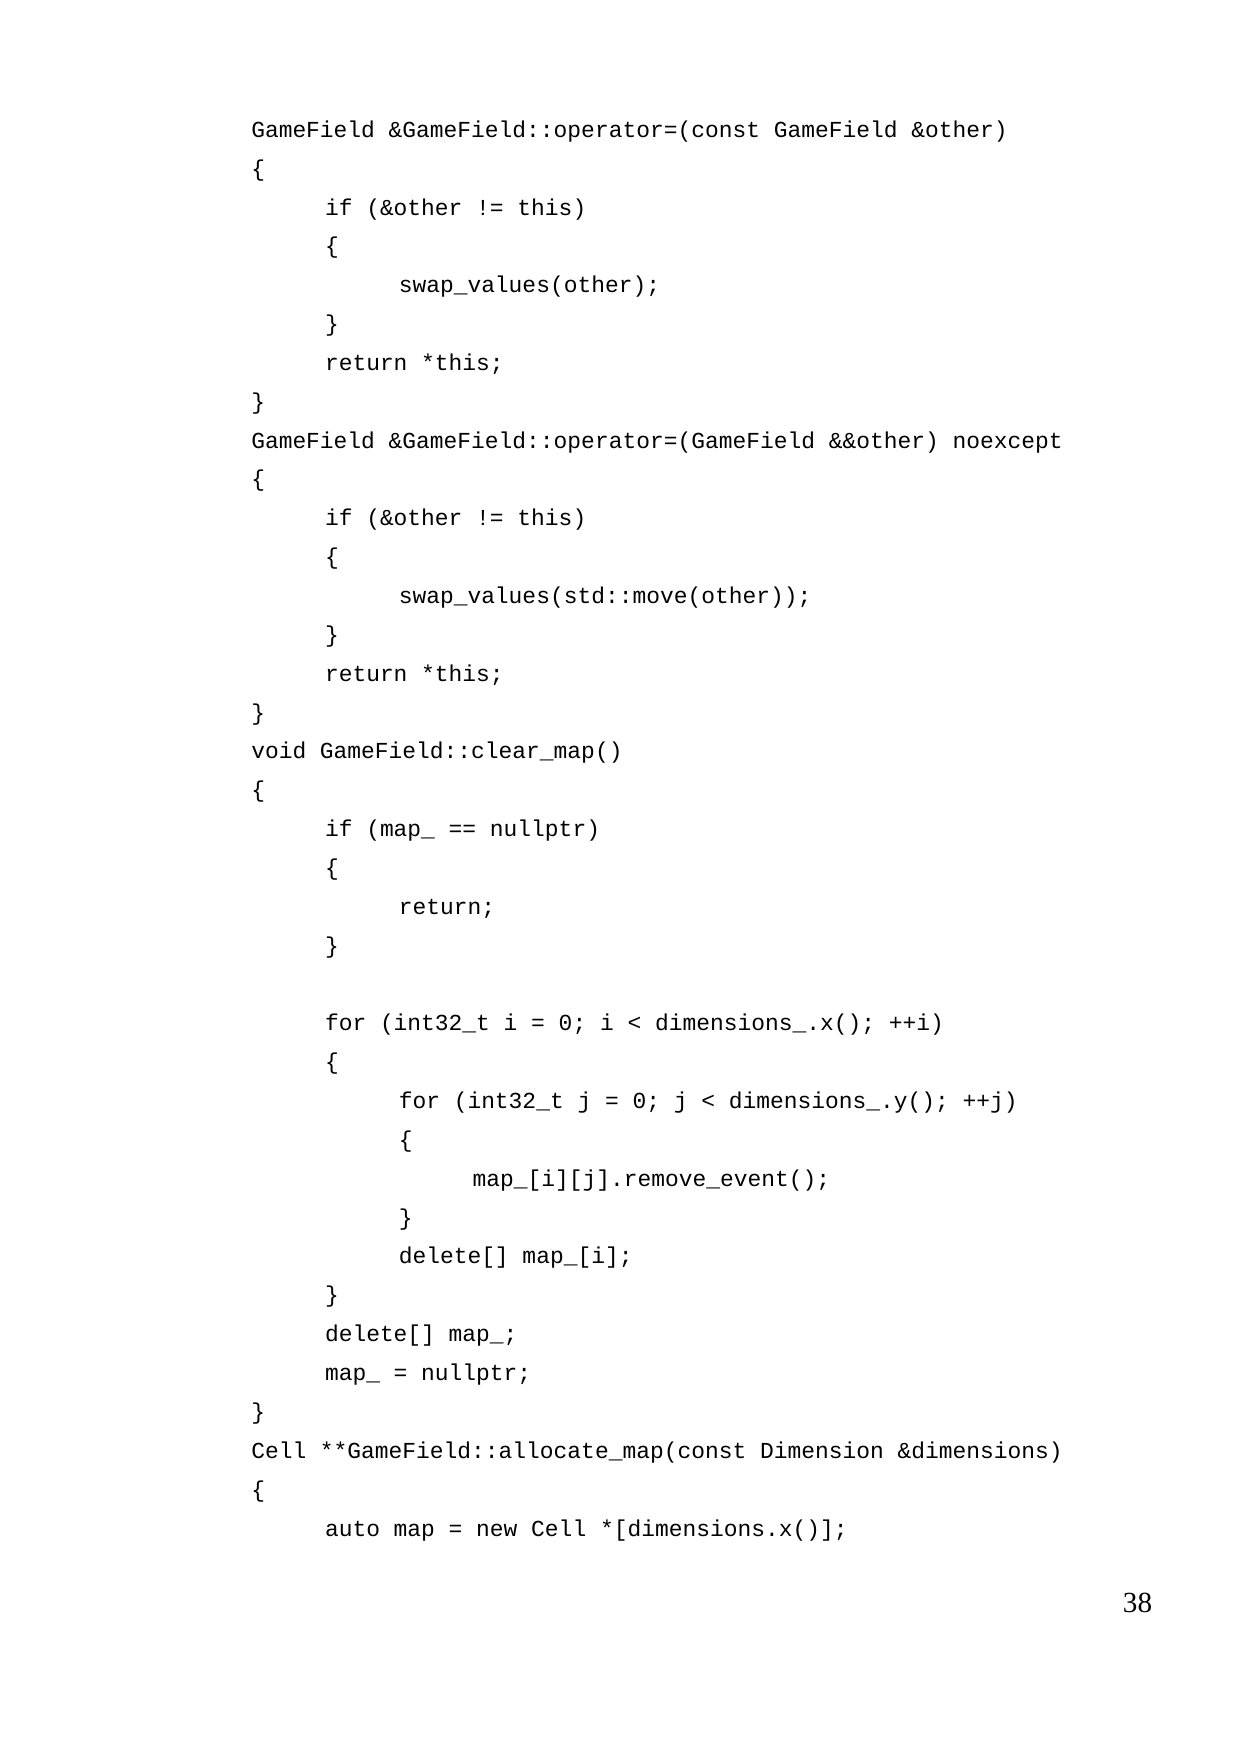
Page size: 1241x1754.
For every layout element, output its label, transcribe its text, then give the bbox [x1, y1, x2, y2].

text Cell **GameField::allocate_map(const Dimension &dimensions) [177, 1439, 1152, 1465]
text { [177, 779, 1152, 804]
text delete[] map_[i]; [177, 1245, 1152, 1271]
text } [177, 623, 1152, 649]
text map_ = nullptr; [177, 1361, 1152, 1387]
text swap_values(other); [177, 273, 1152, 299]
text } [177, 1206, 1152, 1232]
text { [177, 1128, 1152, 1154]
text if (map_ == nullptr) [177, 817, 1152, 843]
text } [177, 701, 1152, 727]
text delete[] map_; [177, 1323, 1152, 1348]
text { [177, 157, 1152, 183]
text return; [177, 895, 1152, 921]
text return *this; [177, 662, 1152, 688]
text } [177, 312, 1152, 338]
text } [177, 934, 1152, 960]
text { [177, 546, 1152, 571]
text auto map = new Cell *[dimensions.x()]; [177, 1517, 1152, 1543]
text if (&other != this) [177, 196, 1152, 222]
text { [177, 856, 1152, 882]
text { [177, 1478, 1152, 1504]
text } [177, 1284, 1152, 1310]
text swap_values(std::move(other)); [177, 584, 1152, 610]
text } [177, 390, 1152, 416]
text { [177, 1051, 1152, 1077]
text GameField &GameField::operator=(GameField &&other) noexcept [177, 429, 1152, 455]
text for (int32_t j = 0; j < dimensions_.y(); ++j) [177, 1089, 1152, 1115]
text void GameField::clear_map() [177, 740, 1152, 766]
text for (int32_t i = 0; i < dimensions_.x(); ++i) [177, 1012, 1152, 1038]
text GameField &GameField::operator=(const GameField &other) [177, 118, 1152, 144]
text if (&other != this) [177, 507, 1152, 533]
text } [177, 1400, 1152, 1426]
text map_[i][j].remove_event(); [177, 1167, 1152, 1193]
text { [177, 468, 1152, 494]
text { [177, 235, 1152, 261]
text return *this; [177, 351, 1152, 377]
